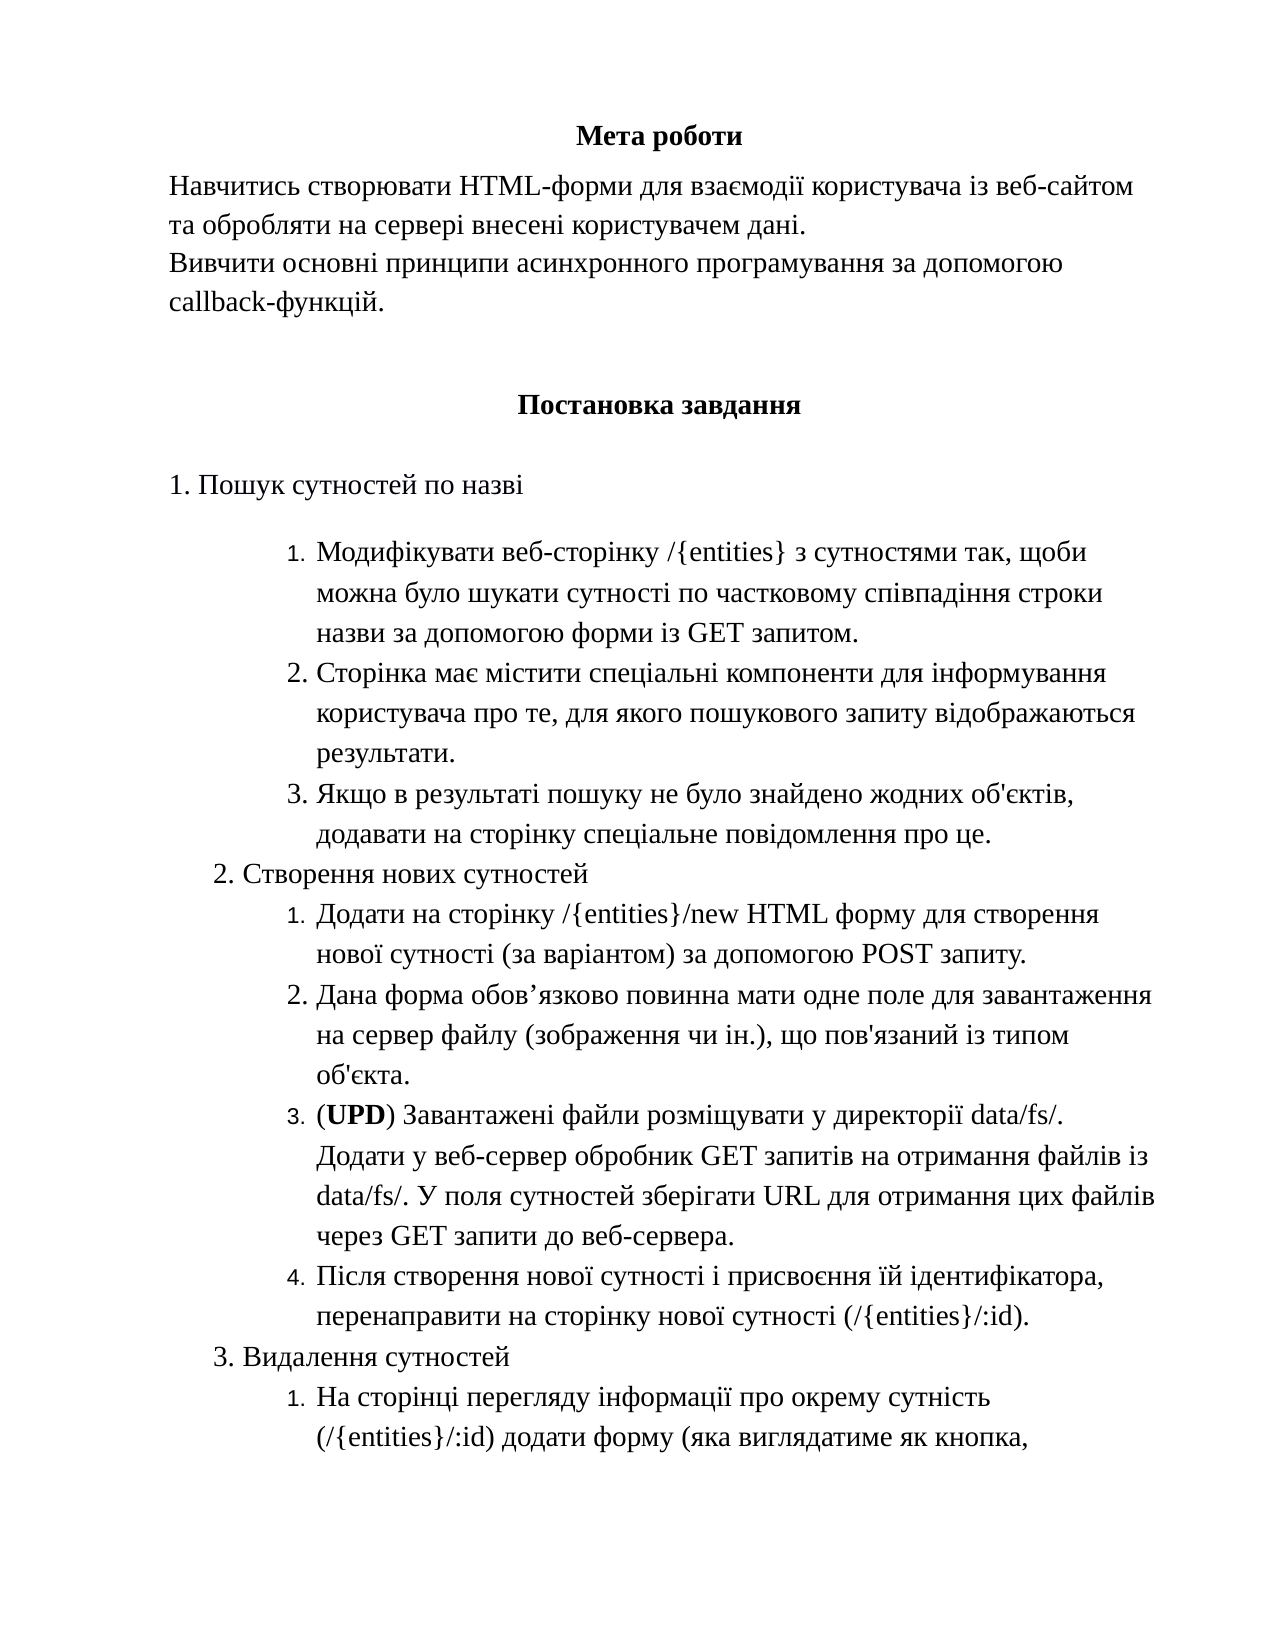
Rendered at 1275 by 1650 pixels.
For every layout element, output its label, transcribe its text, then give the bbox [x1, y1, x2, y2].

text Навчитись створювати HTML-форми для взаємодії користувача із веб-сайтом та обробляти на сервері внесені користувачем дані. Вивчити основні принципи асинхронного програмування за допомогою callback-функцій. [169, 168, 1157, 317]
text Постановка завдання [169, 387, 1157, 421]
text 1. Пошук сутностей по назві [169, 467, 1157, 500]
list Модифікувати веб-сторінку /{entities} з сутностями так, щоби можна було шукати сутності по частковому співпадіння строки назви за допомогою форми із GET запитом. [287, 534, 1157, 648]
list Сторінка має містити спеціальні компоненти для інформування користувача про те, для якого пошукового запиту відображаються результати. [287, 655, 1157, 769]
list На сторінці перегляду інформації про окрему сутність (/{entities}/:id) додати форму (яка виглядатиме як кнопка, [287, 1379, 1157, 1453]
list Дана форма обов’язково повинна мати одне поле для завантаження на сервер файлу (зображення чи ін.), що пов'язаний із типом об'єкта. [287, 977, 1157, 1091]
list Додати на сторінку /{entities}/new HTML форму для створення нової сутності (за варіантом) за допомогою POST запиту. [287, 896, 1157, 970]
list Видалення сутностей [213, 1339, 1157, 1372]
text Мета роботи [169, 118, 1157, 152]
list Після створення нової сутності і присвоєння їй ідентифікатора, перенаправити на сторінку нової сутності (/{entities}/:id). [287, 1258, 1157, 1332]
list (UPD) Завантажені файли розміщувати у директорії data/fs/. Додати у веб-сервер обробник GET запитів на отримання файлів із data/fs/. У поля сутностей зберігати URL для отримання цих файлів через GET запити до веб-сервера. [287, 1097, 1157, 1252]
list Створення нових сутностей [213, 856, 1157, 890]
list Якщо в результаті пошуку не було знайдено жодних об'єктів, додавати на сторінку спеціальне повідомлення про це. [287, 776, 1157, 849]
